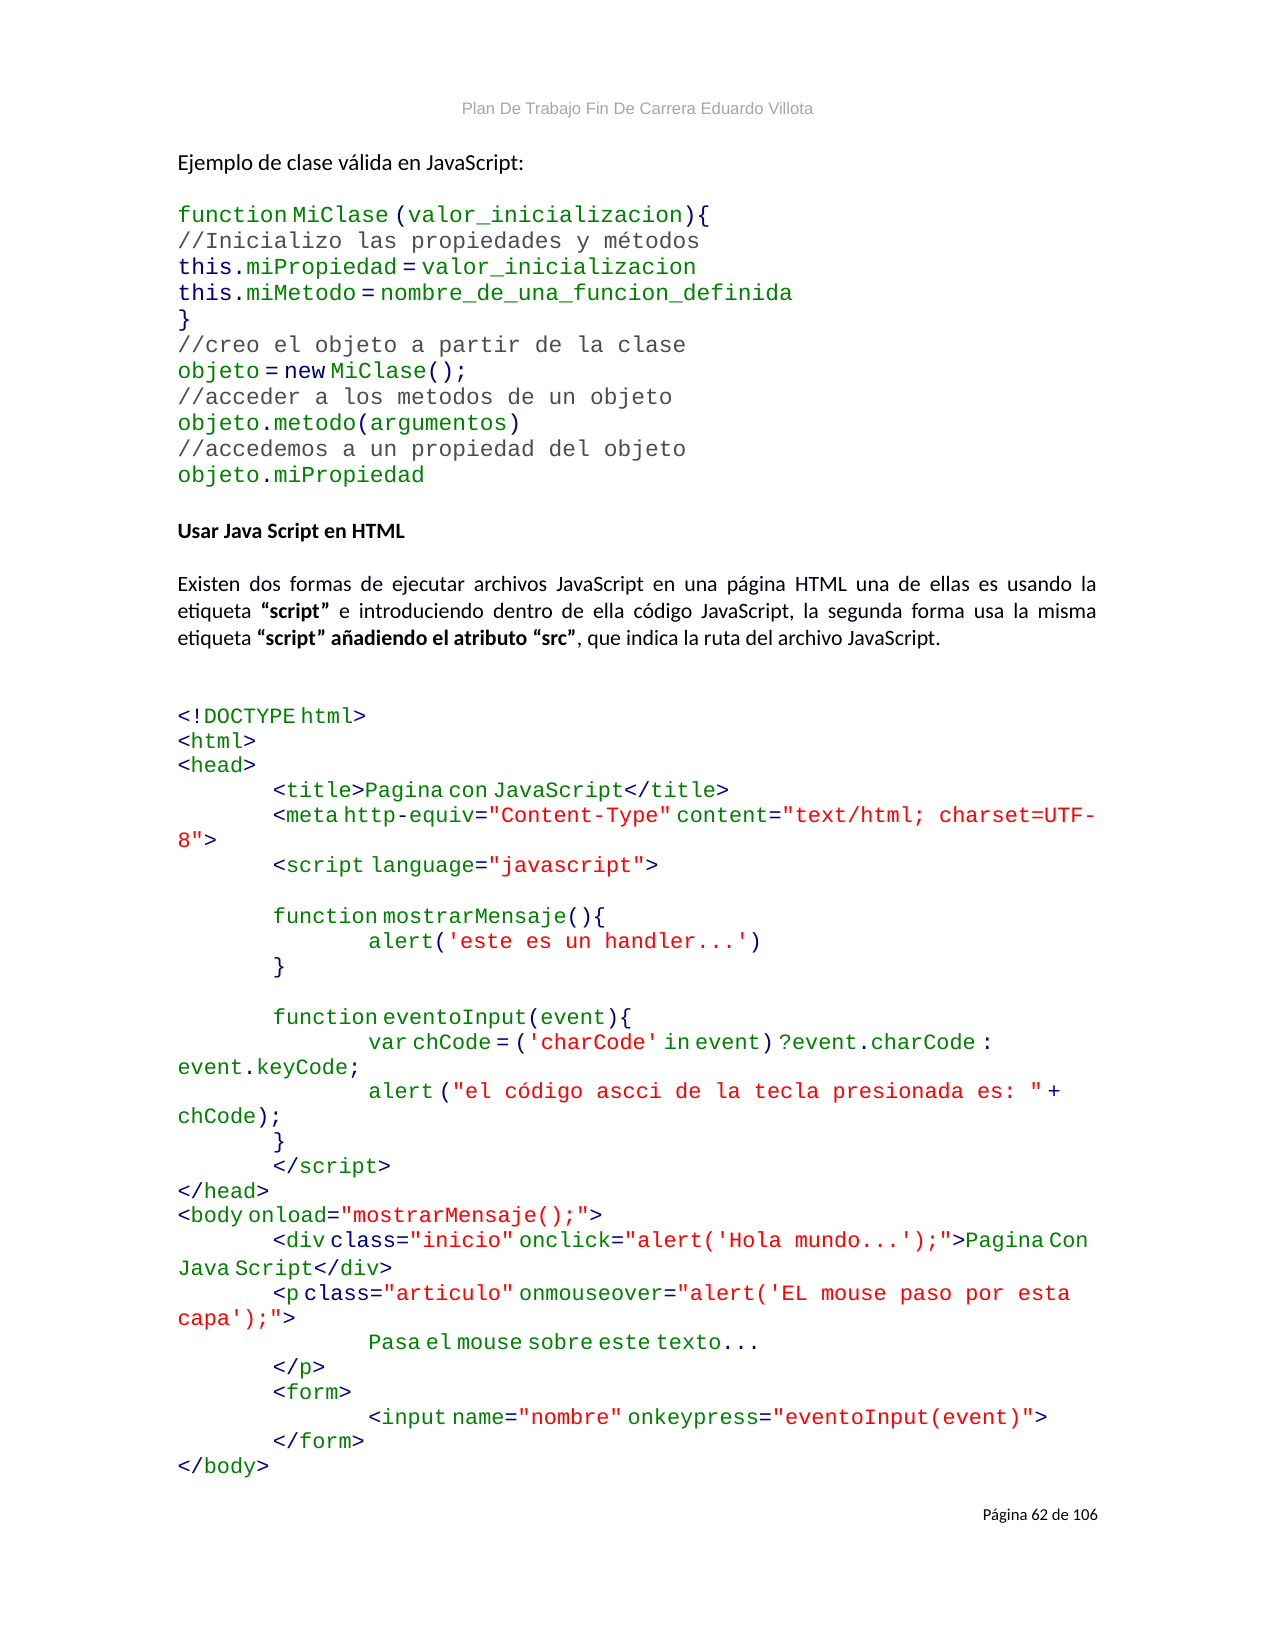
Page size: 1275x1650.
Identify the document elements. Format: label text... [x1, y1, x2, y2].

text </script> [177, 1155, 1098, 1180]
text <head> [177, 754, 1098, 779]
text <meta http-equiv="Content-Type" content="text/html; charset=UTF-8"> [177, 804, 1098, 854]
text alert ("el código ascci de la tecla presionada es: " + chCode); [177, 1081, 1098, 1130]
text } [177, 1130, 1098, 1155]
text this.miPropiedad = valor_inicializacion [177, 256, 1098, 281]
text this.miMetodo = nombre_de_una_funcion_definida [177, 281, 1098, 307]
text </body> [177, 1456, 1098, 1480]
text function MiClase (valor_inicializacion){ [177, 204, 1098, 229]
text function eventoInput(event){ [177, 1006, 1098, 1031]
text Usar Java Script en HTML [177, 517, 1098, 544]
text //acceder a los metodos de un objeto [177, 385, 1098, 411]
text objeto = new MiClase(); [177, 359, 1098, 385]
text <form> [177, 1381, 1098, 1406]
text objeto.miPropiedad [177, 463, 1098, 489]
text objeto.metodo(argumentos) [177, 411, 1098, 437]
text </form> [177, 1431, 1098, 1456]
text function mostrarMensaje(){ [177, 905, 1098, 930]
text <html> [177, 730, 1098, 754]
text //creo el objeto a partir de la clase [177, 333, 1098, 359]
text <script language="javascript"> [177, 854, 1098, 878]
text //accedemos a un propiedad del objeto [177, 437, 1098, 463]
text <!DOCTYPE html> [177, 705, 1098, 730]
text <div class="inicio" onclick="alert('Hola mundo...');">Pagina Con Java Script</div> [177, 1229, 1098, 1282]
text alert('este es un handler...') [177, 930, 1098, 955]
text </p> [177, 1356, 1098, 1381]
text <p class="articulo" onmouseover="alert('EL mouse paso por esta capa');"> [177, 1282, 1098, 1332]
text var chCode = ('charCode' in event) ?event.charCode : event.keyCode; [177, 1031, 1098, 1081]
text Existen dos formas de ejecutar archivos JavaScript en una página HTML una de ellas es usando la etiqueta “script” e introduciendo dentro de ella código JavaScript, la segunda forma usa la misma etiqueta “script” añadiendo el atributo “src”, que indica la ruta del archivo JavaScript. [177, 570, 1098, 650]
text <body onload="mostrarMensaje();"> [177, 1204, 1098, 1229]
text } [177, 955, 1098, 979]
text <input name="nombre" onkeypress="eventoInput(event)"> [177, 1406, 1098, 1431]
text //Inicializo las propiedades y métodos [177, 229, 1098, 256]
text Pasa el mouse sobre este texto... [177, 1332, 1098, 1356]
text <title>Pagina con JavaScript</title> [177, 779, 1098, 804]
text </head> [177, 1180, 1098, 1204]
text Ejemplo de clase válida en JavaScript: [177, 148, 1098, 176]
text } [177, 307, 1098, 333]
